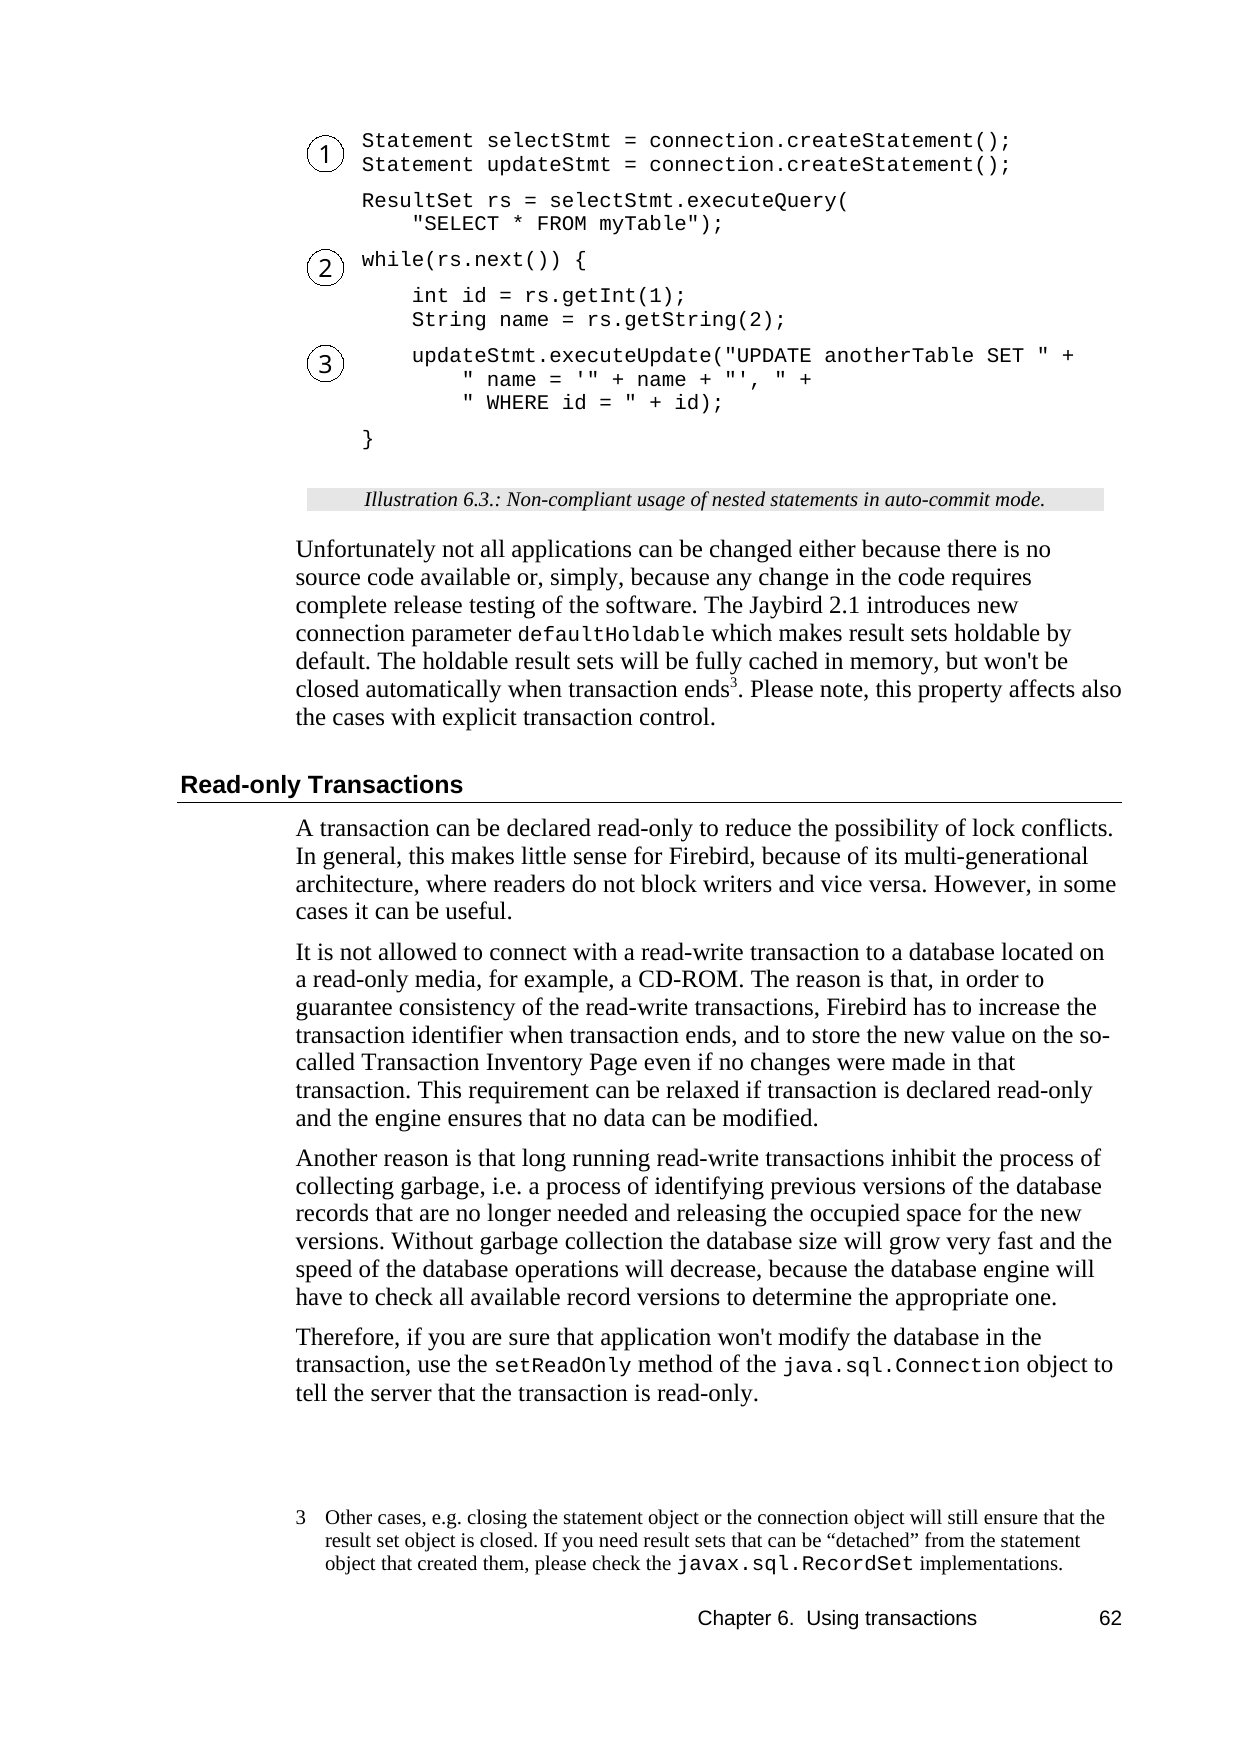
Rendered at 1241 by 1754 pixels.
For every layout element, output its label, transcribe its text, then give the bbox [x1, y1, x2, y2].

text Statement selectStmt = connection.createStatement(); Statement updateStmt = connection.createStatement(); [337, 130, 1075, 177]
text while(rs.next()) { [337, 249, 1075, 273]
text Therefore, if you are sure that application won't modify the database in the transaction, use the setReadOnly method of the java.sql.Connection object to tell the server that the transaction is read-only. [295, 1323, 1122, 1407]
text Unfortunately not all applications can be changed either because there is no source code available or, simply, because any change in the code requires complete release testing of the software. The Jaybird 2.1 introduces new connection parameter defaultHoldable which makes result sets holdable by default. The holdable result sets will be fully cached in memory, but won't be closed automatically when transaction ends. Please note, this property affects also the cases with explicit transaction control. [295, 536, 1122, 730]
text Illustration 6.3.: Non-compliant usage of nested statements in auto-commit mode. [307, 488, 1104, 511]
text int id = rs.getInt(1); String name = rs.getString(2); [337, 285, 1075, 333]
text A transaction can be declared read-only to reduce the possibility of lock conflicts. In general, this makes little sense for Firebird, because of its multi-generational architecture, where readers do not block writers and vice versa. However, in some cases it can be useful. [295, 814, 1122, 925]
text Other cases, e.g. closing the statement object or the connection object will still ensure that the result set object is closed. If you need result sets that can be “detached” from the statement object that created them, please check the javax.sql.RecordSet implementations. [295, 1506, 1122, 1577]
text updateStmt.executeUpdate("UPDATE anotherTable SET " + " name = '" + name + "', " + " WHERE id = " + id); [337, 345, 1075, 416]
text Another reason is that long running read-write transactions inhibit the process of collecting garbage, i.e. a process of identifying previous versions of the database records that are no longer needed and releasing the occupied space for the new versions. Without garbage collection the database size will grow very fast and the speed of the database operations will decrease, because the database engine will have to check all available record versions to determine the appropriate one. [295, 1144, 1122, 1310]
text ResultSet rs = selectStmt.executeQuery( "SELECT * FROM myTable"); [337, 190, 1075, 237]
text } [337, 428, 1075, 452]
subtitle Read-only Transactions [177, 768, 1122, 802]
text It is not allowed to connect with a read-write transaction to a database located on a read-only media, for example, a CD-ROM. The reason is that, in order to guarantee consistency of the read-write transactions, Firebird has to increase the transaction identifier when transaction ends, and to store the new value on the so-called Transaction Inventory Page even if no changes were made in that transaction. This requirement can be relaxed if transaction is declared read-only and the engine ensures that no data can be modified. [295, 938, 1122, 1132]
